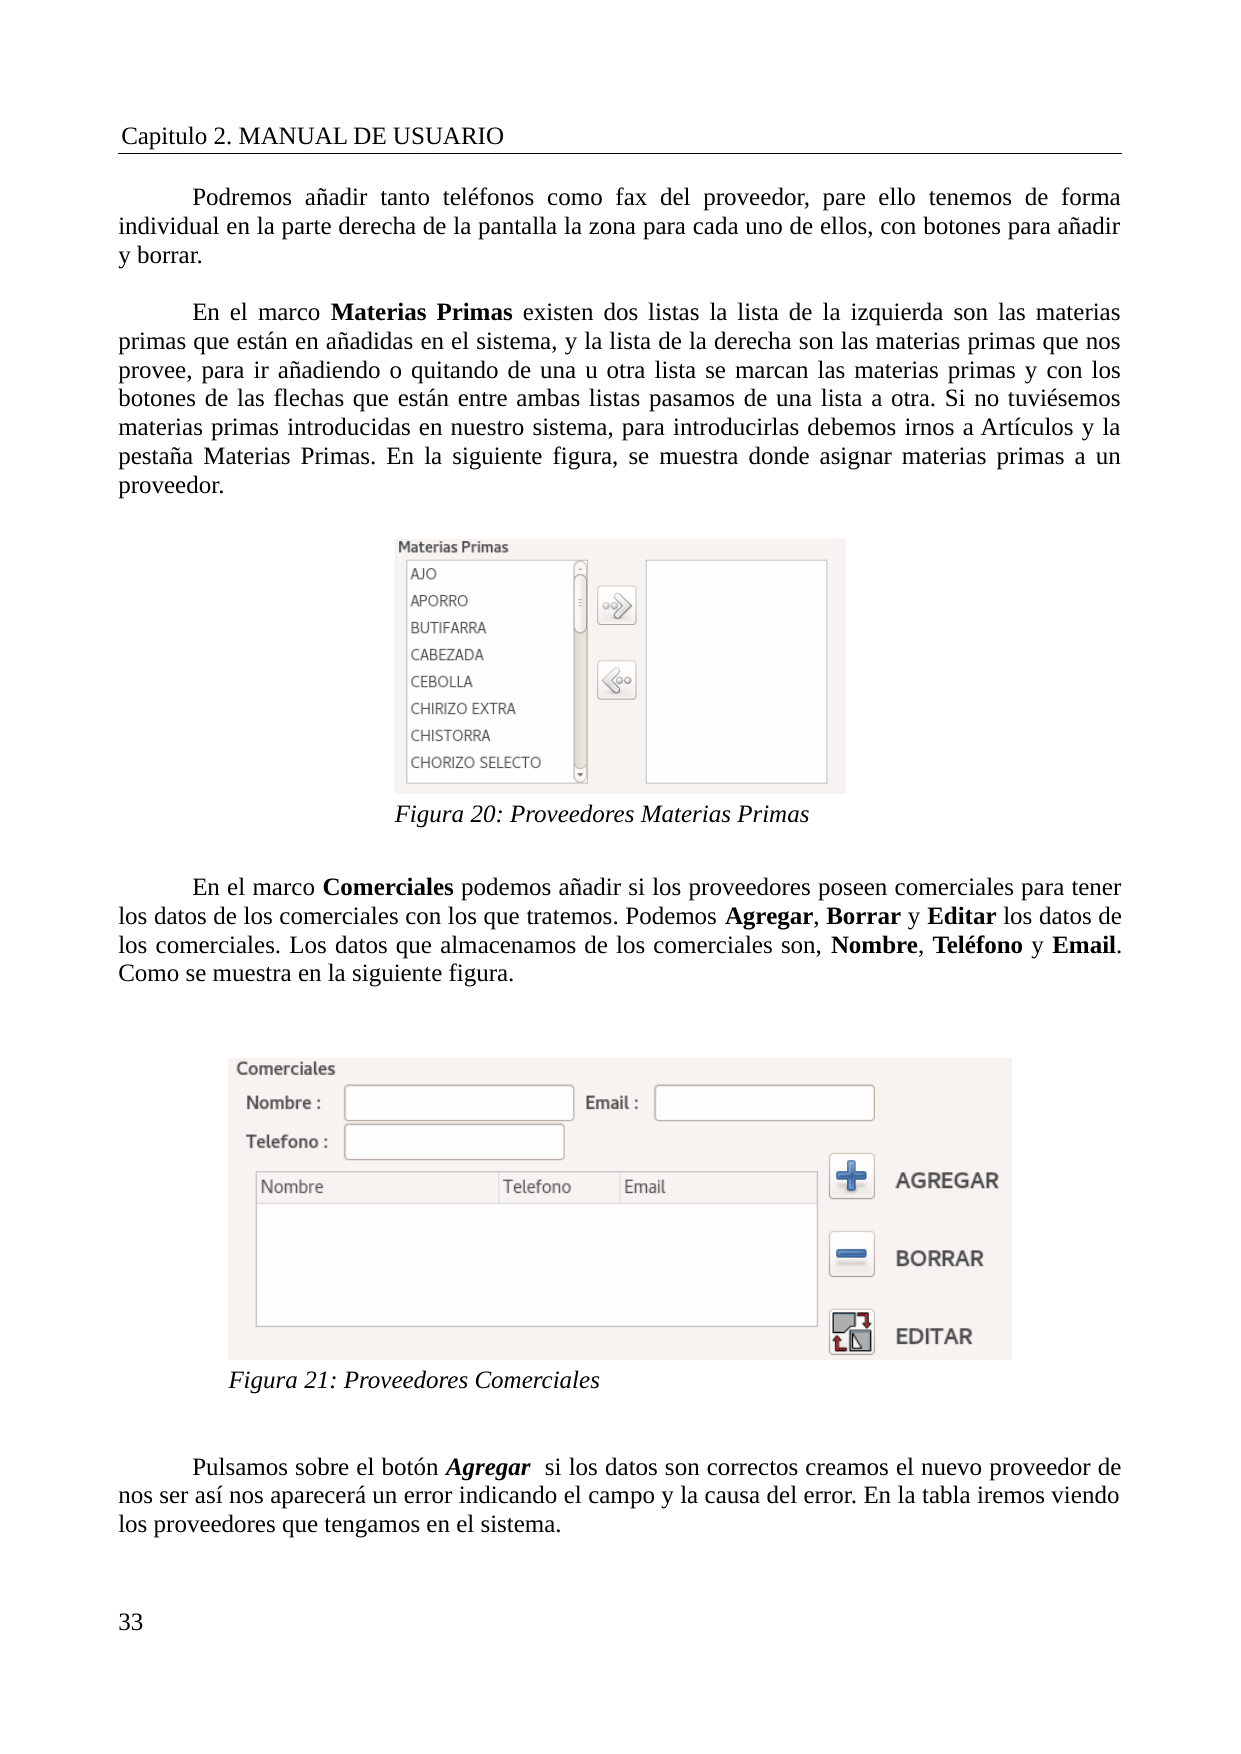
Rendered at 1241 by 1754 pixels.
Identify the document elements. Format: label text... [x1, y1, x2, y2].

text Figura 21: Proveedores Comerciales [228, 1360, 1012, 1394]
text En el marco Comerciales podemos añadir si los proveedores poseen comerciales para tener los datos de los comerciales con los que tratemos. Podemos Agregar, Borrar y Editar los datos de los comerciales. Los datos que almacenamos de los comerciales son, Nombre, Teléfono y Email. Como se muestra en la siguiente figura. [118, 872, 1122, 987]
text Figura 20: Proveedores Materias Primas [394, 794, 846, 828]
text Podremos añadir tanto teléfonos como fax del proveedor, pare ello tenemos de forma individual en la parte derecha de la pantalla la zona para cada uno de ellos, con botones para añadir y borrar. [118, 182, 1122, 268]
picture [228, 1058, 1012, 1360]
text En el marco Materias Primas existen dos listas la lista de la izquierda son las materias primas que están en añadidas en el sistema, y la lista de la derecha son las materias primas que nos provee, para ir añadiendo o quitando de una u otra lista se marcan las materias primas y con los botones de las flechas que están entre ambas listas pasamos de una lista a otra. Si no tuviésemos materias primas introducidas en nuestro sistema, para introducirlas debemos irnos a Artículos y la pestaña Materias Primas. En la siguiente figura, se muestra donde asignar materias primas a un proveedor. [118, 297, 1122, 498]
picture [394, 539, 846, 794]
text Pulsamos sobre el botón Agregar si los datos son correctos creamos el nuevo proveedor de nos ser así nos aparecerá un error indicando el campo y la causa del error. En la tabla iremos viendo los proveedores que tengamos en el sistema. [118, 1452, 1122, 1538]
